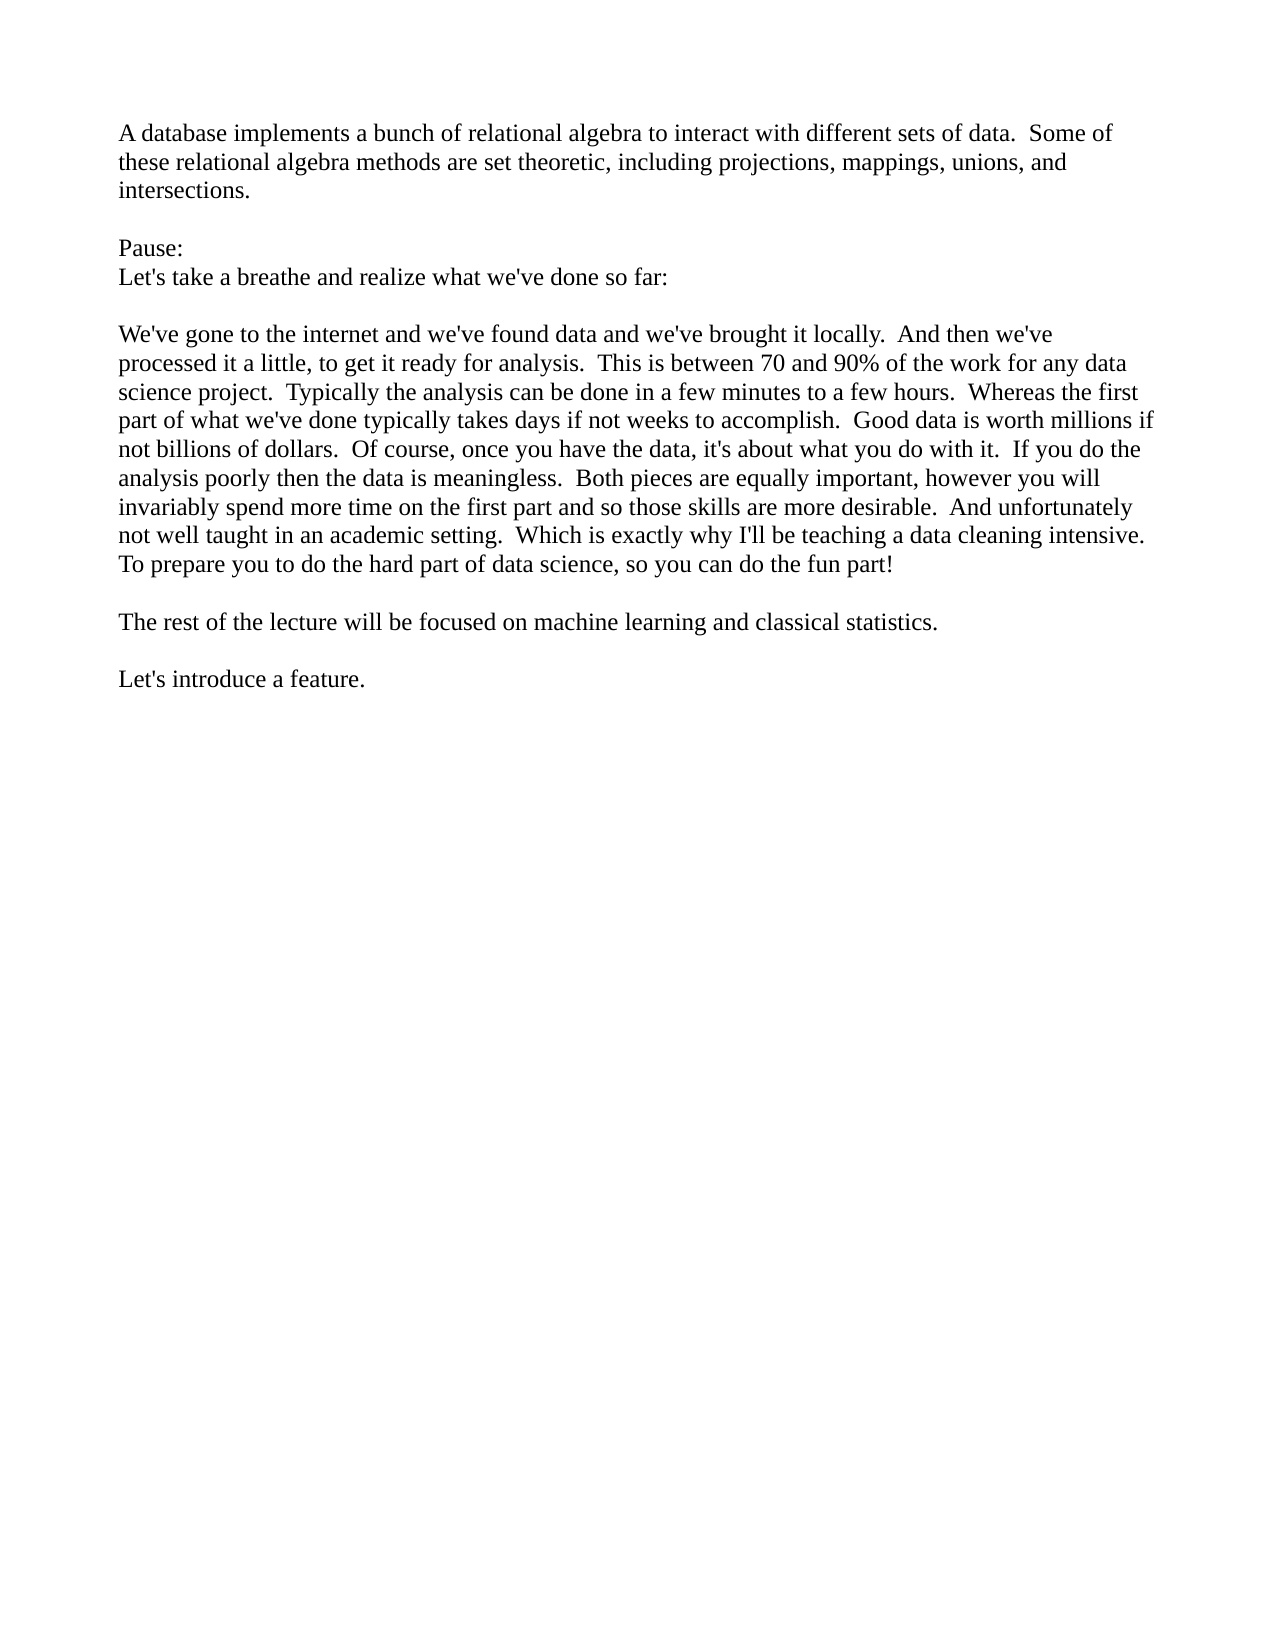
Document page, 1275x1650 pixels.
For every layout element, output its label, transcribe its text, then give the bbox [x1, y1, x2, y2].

text A database implements a bunch of relational algebra to interact with different sets of data. Some of these relational algebra methods are set theoretic, including projections, mappings, unions, and intersections. [118, 118, 1157, 204]
text The rest of the lecture will be focused on machine learning and classical statistics. [118, 607, 1157, 636]
text Let's take a breathe and realize what we've done so far: [118, 262, 1157, 291]
text We've gone to the internet and we've found data and we've brought it locally. And then we've processed it a little, to get it ready for analysis. This is between 70 and 90% of the work for any data science project. Typically the analysis can be done in a few minutes to a few hours. Whereas the first part of what we've done typically takes days if not weeks to accomplish. Good data is worth millions if not billions of dollars. Of course, once you have the data, it's about what you do with it. If you do the analysis poorly then the data is meaningless. Both pieces are equally important, however you will invariably spend more time on the first part and so those skills are more desirable. And unfortunately not well taught in an academic setting. Which is exactly why I'll be teaching a data cleaning intensive. To prepare you to do the hard part of data science, so you can do the fun part! [118, 319, 1157, 578]
text Pause: [118, 233, 1157, 262]
text Let's introduce a feature. [118, 664, 1157, 693]
